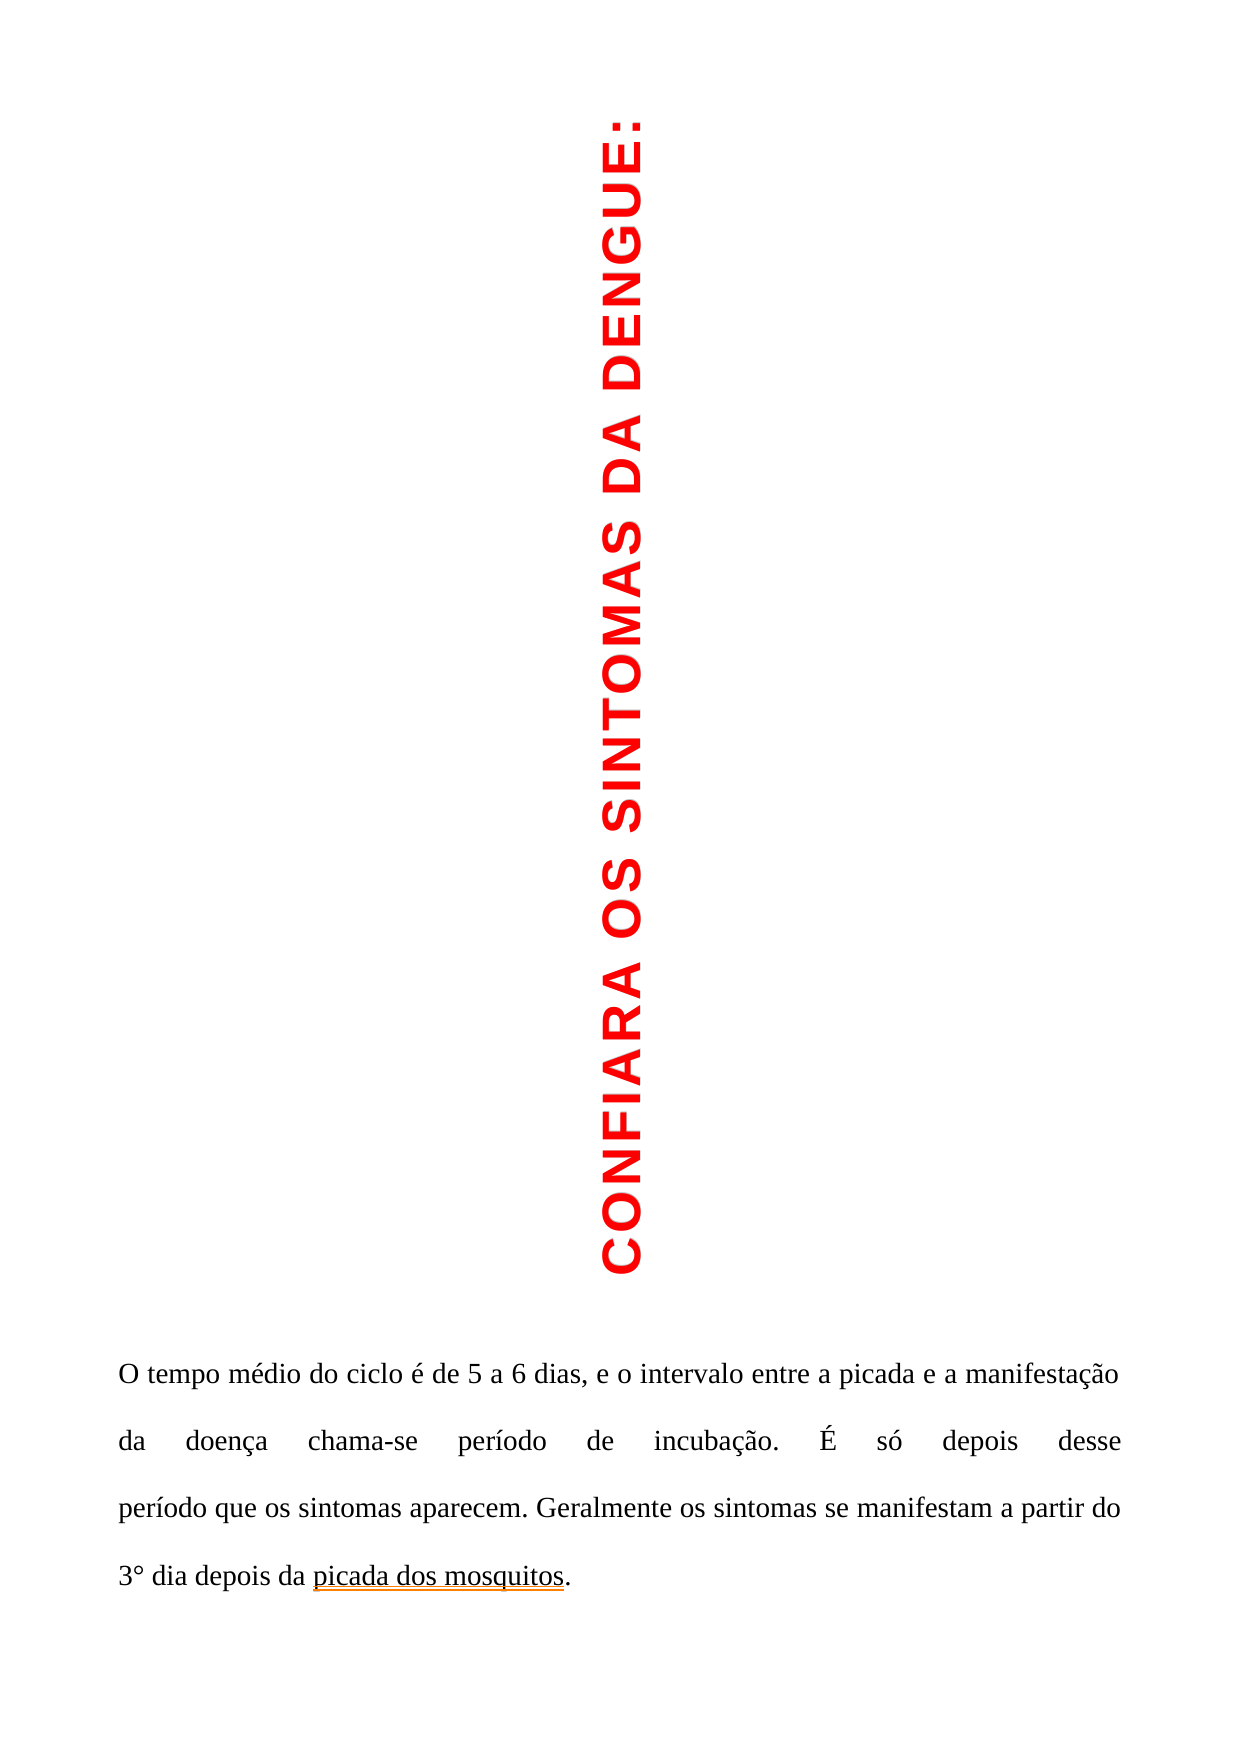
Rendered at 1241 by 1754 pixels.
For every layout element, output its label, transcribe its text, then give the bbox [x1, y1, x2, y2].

text O tempo médio do ciclo é de 5 a 6 dias, e o intervalo entre a picada e a manifestação da doença chama-se período de incubação. É só depois desse período que os sintomas aparecem. Geralmente os sintomas se manifestam a partir do 3° dia depois da picada dos mosquitos. [118, 1294, 1122, 1591]
text CONFIARA OS SINTOMAS DA DENGUE: [118, 118, 1122, 1288]
